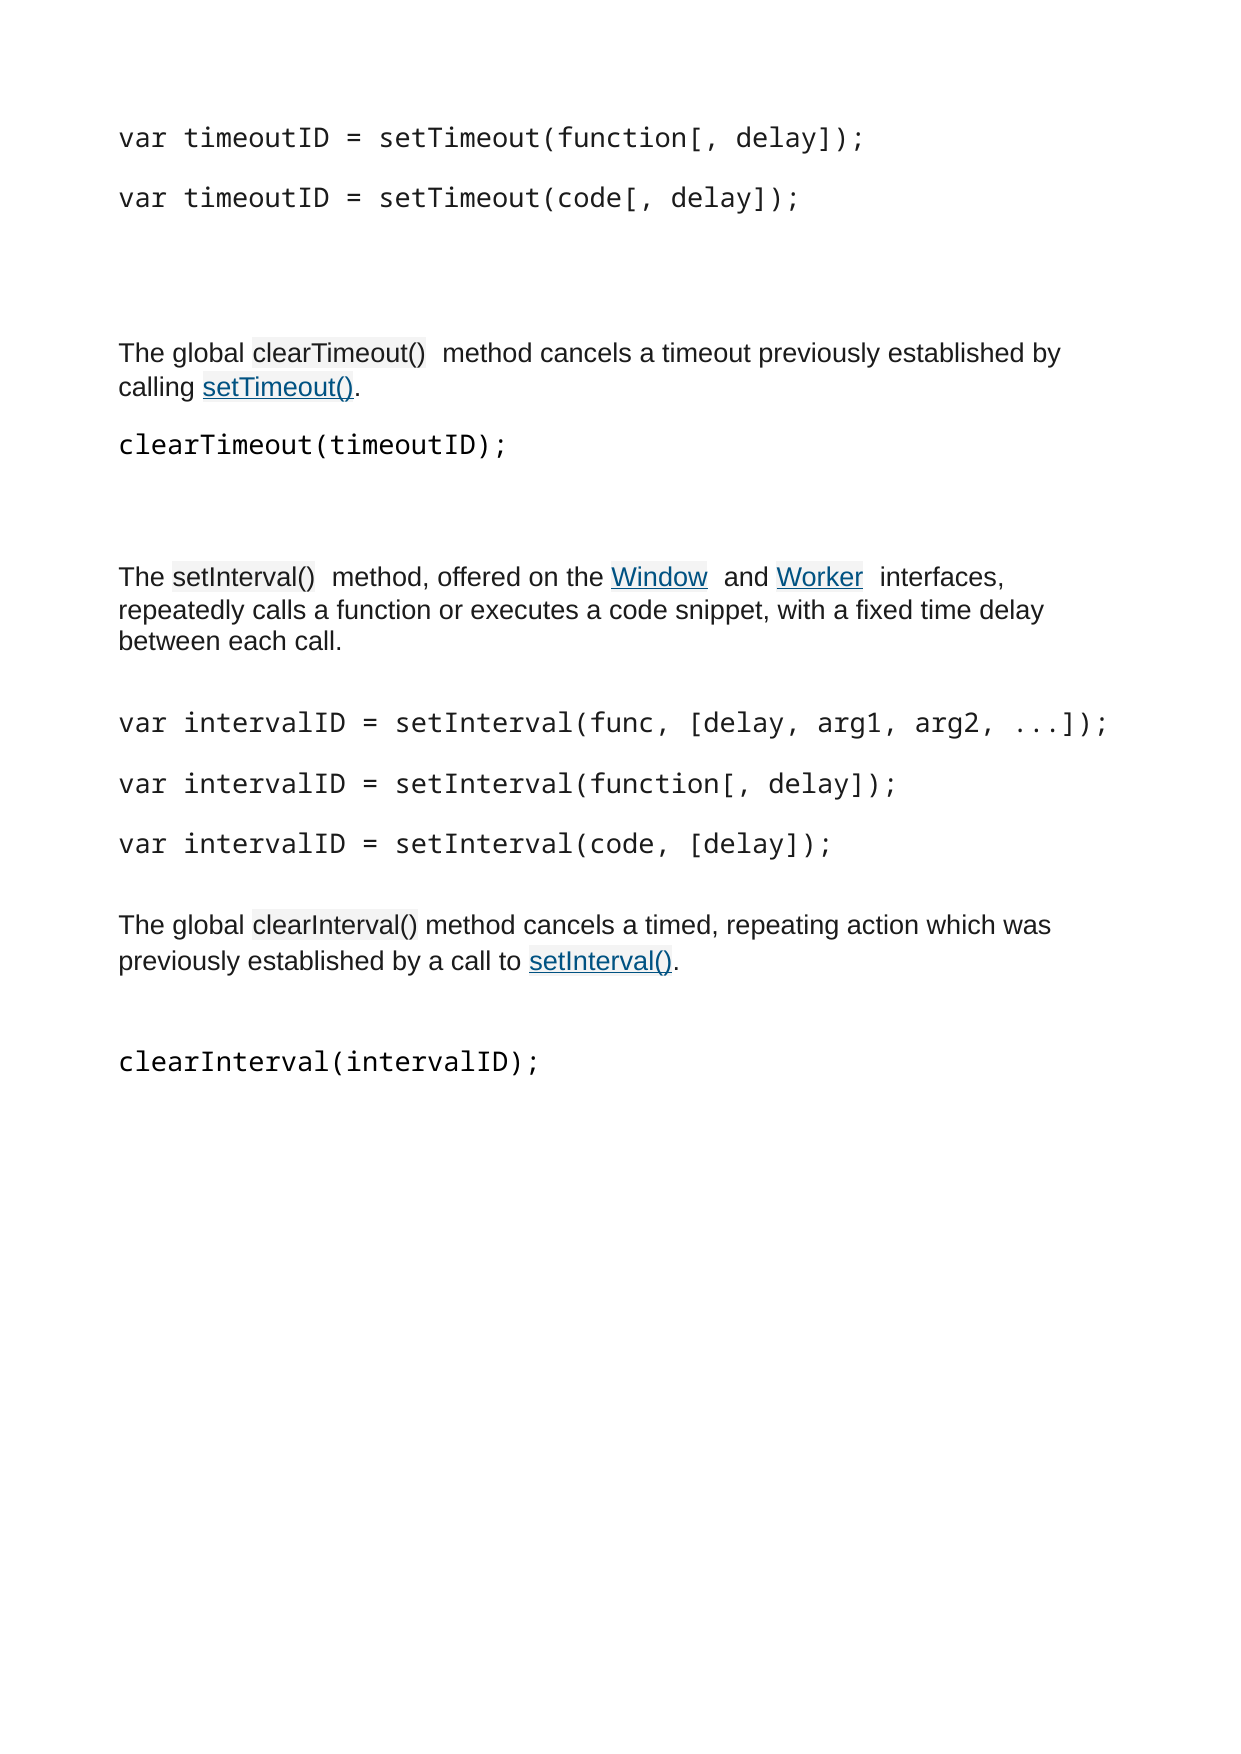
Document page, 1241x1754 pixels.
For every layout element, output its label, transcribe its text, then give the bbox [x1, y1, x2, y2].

text The global clearTimeout() method cancels a timeout previously established by calling setTimeout(). [118, 334, 1122, 402]
text var intervalID = setInterval(function[, delay]); [118, 764, 1122, 801]
text clearInterval(intervalID); [118, 1043, 1122, 1113]
text var timeoutID = setTimeout(code[, delay]); [118, 179, 1122, 216]
text var intervalID = setInterval(code, [delay]); [118, 825, 1122, 862]
text The global clearInterval() method cancels a timed, repeating action which was previously established by a call to setInterval(). [118, 909, 1122, 976]
text The setInterval() method, offered on the Window and Worker interfaces, repeatedly calls a function or executes a code snippet, with a fixed time delay between each call. [118, 557, 1122, 656]
text var timeoutID = setTimeout(function[, delay]); [118, 118, 1122, 155]
text clearTimeout(timeoutID); [118, 426, 1122, 462]
text var intervalID = setInterval(func, [delay, arg1, arg2, ...]); [118, 704, 1122, 741]
